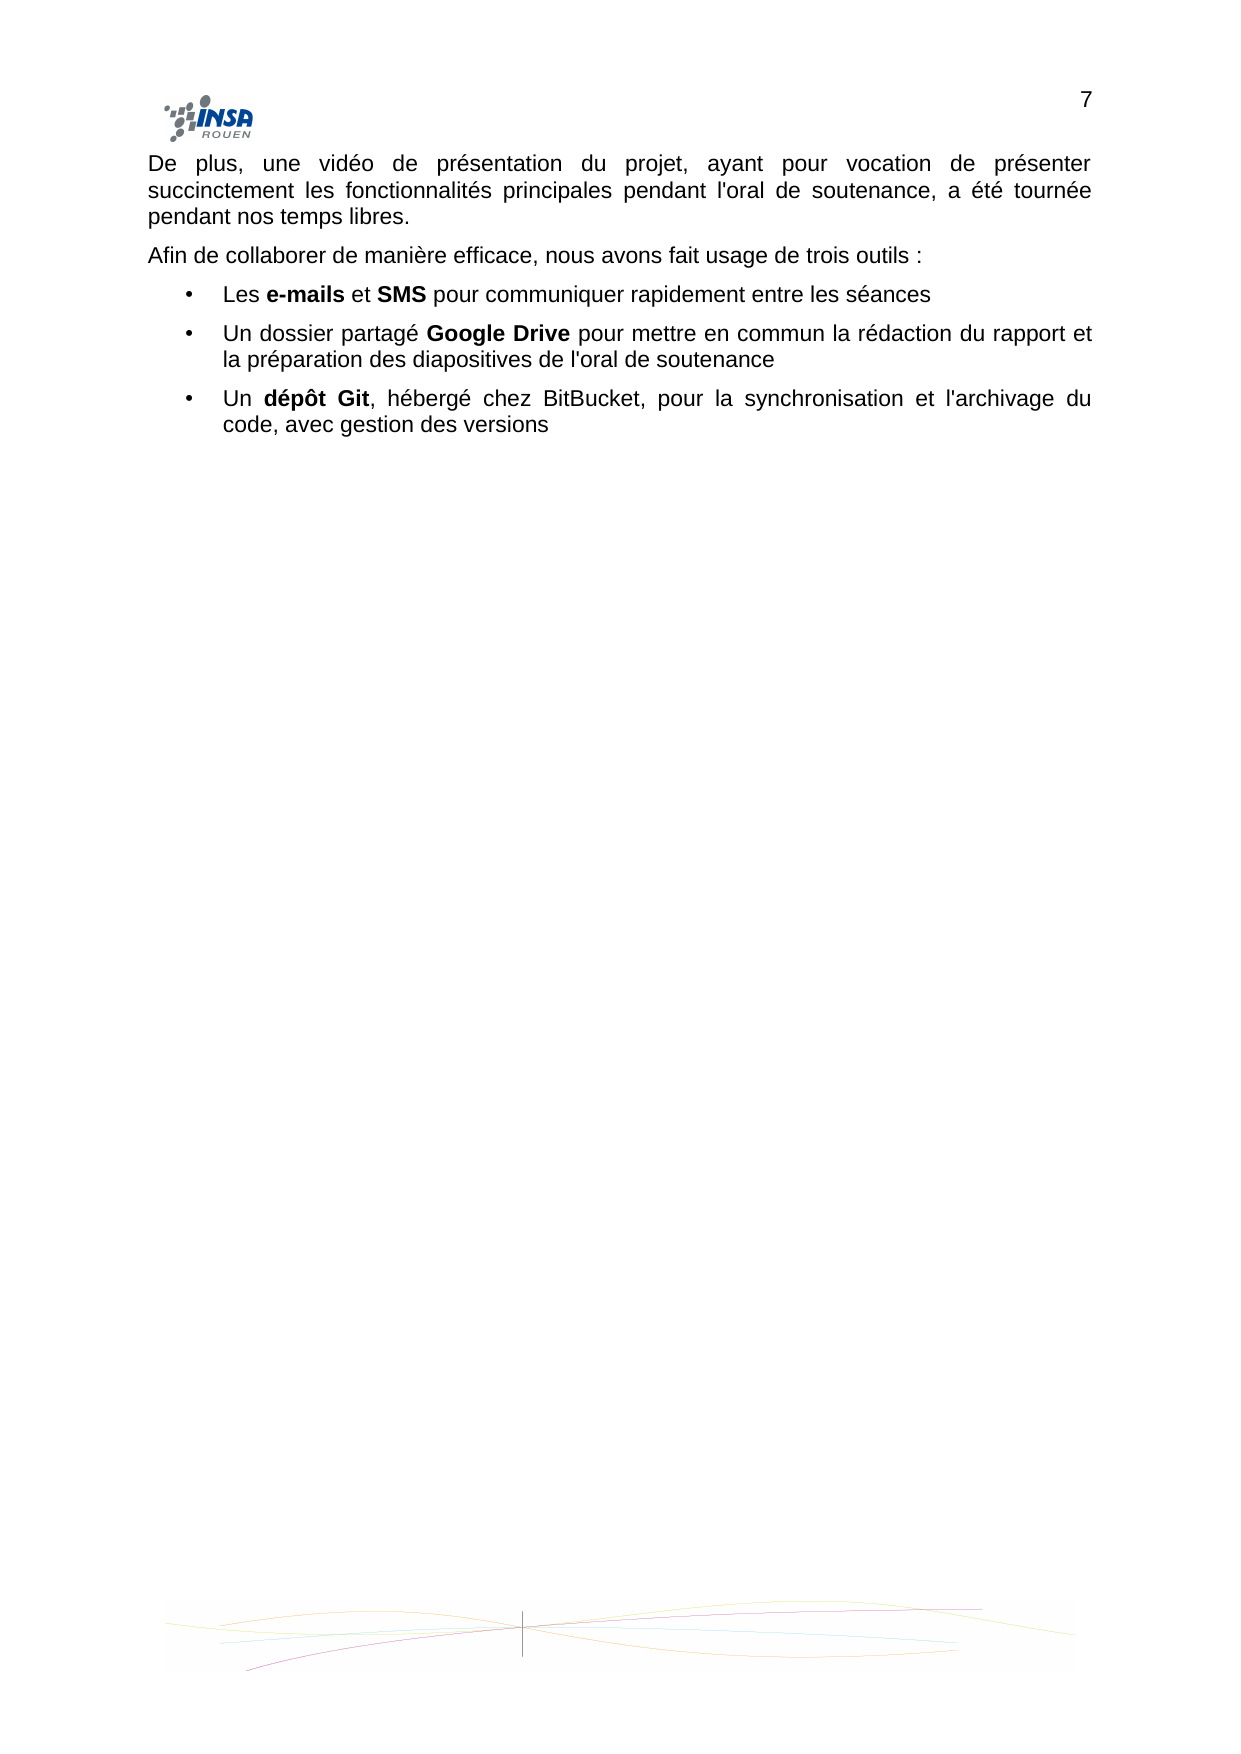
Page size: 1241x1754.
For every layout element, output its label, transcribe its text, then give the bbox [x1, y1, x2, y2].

text De plus, une vidéo de présentation du projet, ayant pour vocation de présenter succinctement les fonctionnalités principales pendant l'oral de soutenance, a été tournée pendant nos temps libres. [148, 150, 1092, 229]
text Afin de collaborer de manière efficace, nous avons fait usage de trois outils : [148, 242, 1092, 268]
list Les e-mails et SMS pour communiquer rapidement entre les séances [185, 281, 1092, 307]
picture [165, 1601, 1076, 1671]
list Un dépôt Git, hébergé chez BitBucket, pour la synchronisation et l'archivage du code, avec gestion des versions [185, 385, 1092, 437]
list Un dossier partagé Google Drive pour mettre en commun la rédaction du rapport et la préparation des diapositives de l'oral de soutenance [185, 319, 1092, 372]
picture [164, 95, 253, 142]
